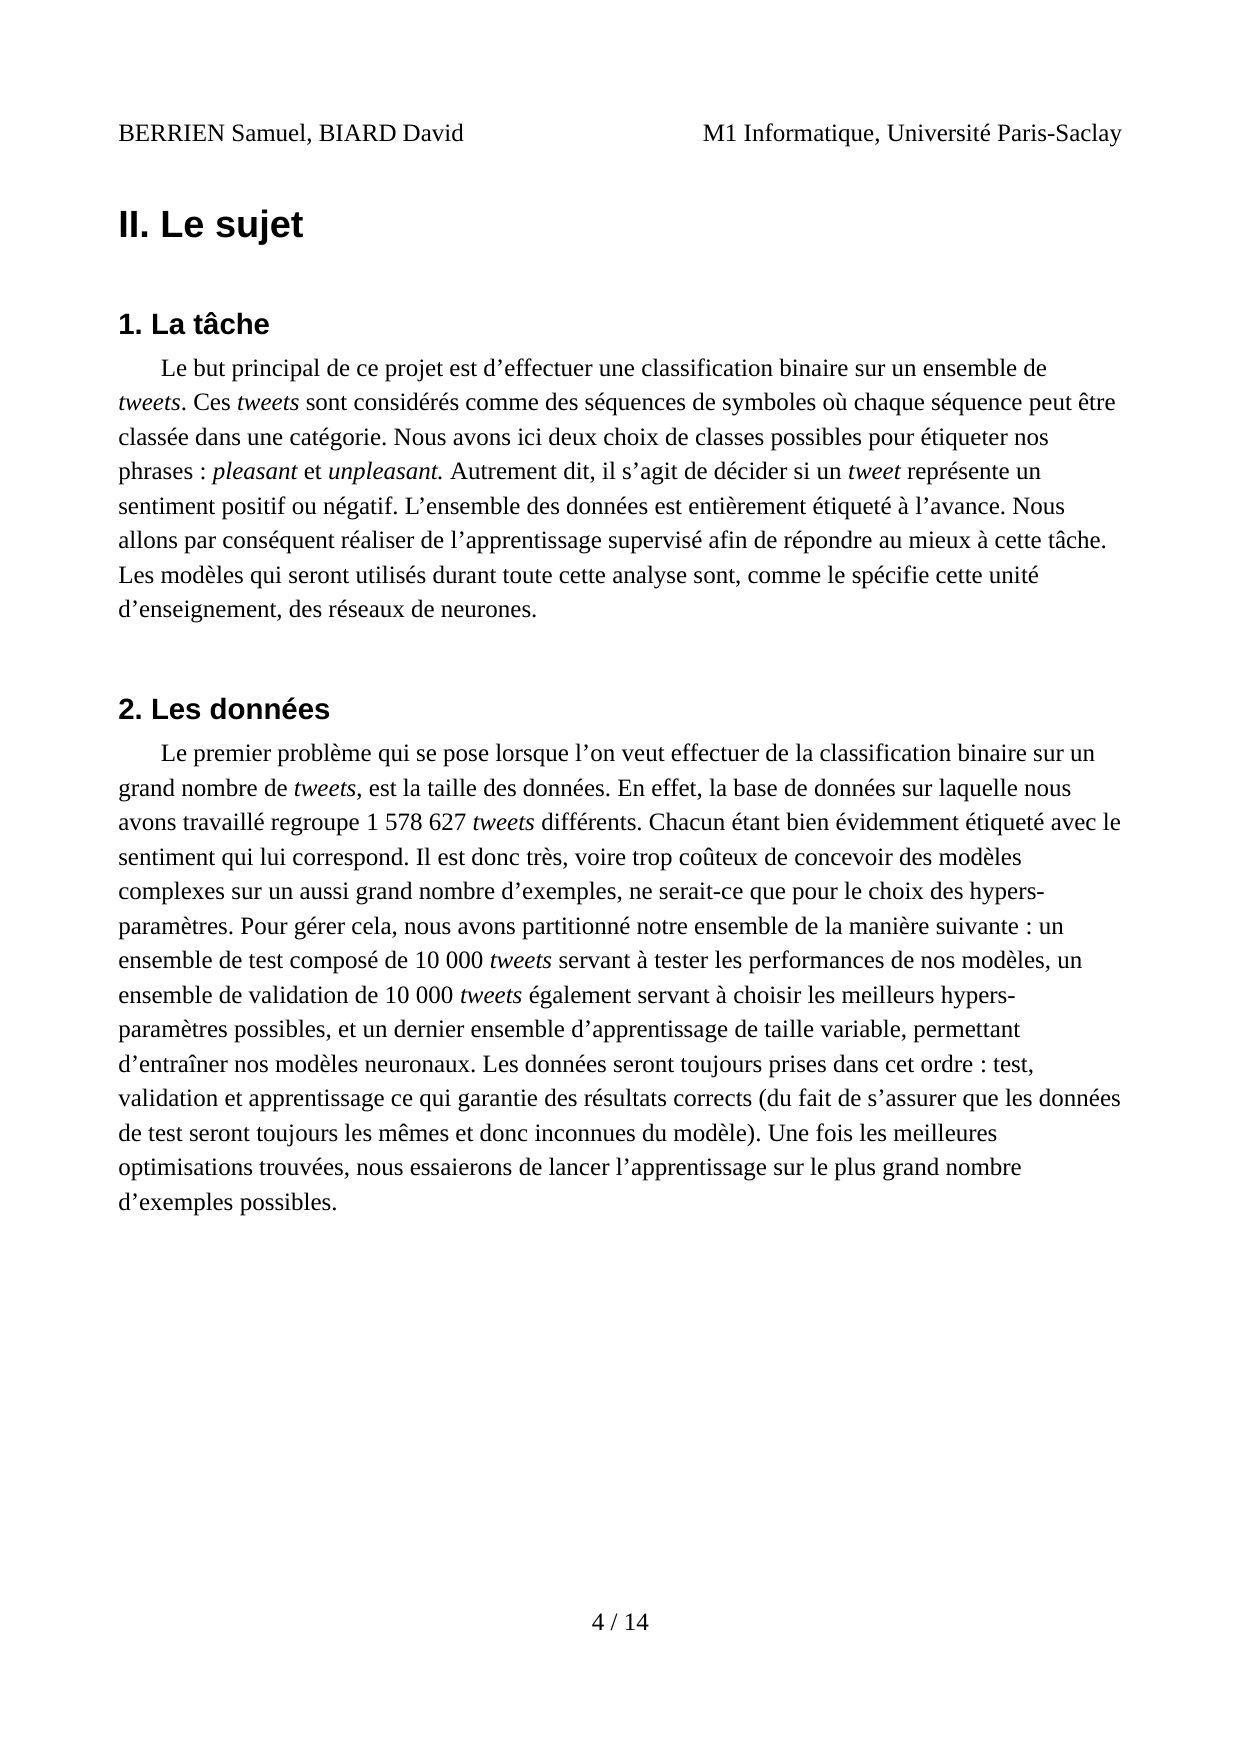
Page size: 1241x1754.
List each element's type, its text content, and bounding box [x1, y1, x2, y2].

text Le premier problème qui se pose lorsque l’on veut effectuer de la classification binaire sur un grand nombre de tweets, est la taille des données. En effet, la base de données sur laquelle nous avons travaillé regroupe 1 578 627 tweets différents. Chacun étant bien évidemment étiqueté avec le sentiment qui lui correspond. Il est donc très, voire trop coûteux de concevoir des modèles complexes sur un aussi grand nombre d’exemples, ne serait-ce que pour le choix des hypers-paramètres. Pour gérer cela, nous avons partitionné notre ensemble de la manière suivante : un ensemble de test composé de 10 000 tweets servant à tester les performances de nos modèles, un ensemble de validation de 10 000 tweets également servant à choisir les meilleurs hypers-paramètres possibles, et un dernier ensemble d’apprentissage de taille variable, permettant d’entraîner nos modèles neuronaux. Les données seront toujours prises dans cet ordre : test, validation et apprentissage ce qui garantie des résultats corrects (du fait de s’assurer que les données de test seront toujours les mêmes et donc inconnues du modèle). Une fois les meilleures optimisations trouvées, nous essaierons de lancer l’apprentissage sur le plus grand nombre d’exemples possibles. [118, 738, 1122, 1216]
subtitle II. Le sujet [118, 201, 1122, 245]
subtitle 1. La tâche [118, 307, 1122, 340]
text Le but principal de ce projet est d’effectuer une classification binaire sur un ensemble de tweets. Ces tweets sont considérés comme des séquences de symboles où chaque séquence peut être classée dans une catégorie. Nous avons ici deux choix de classes possibles pour étiqueter nos phrases : pleasant et unpleasant. Autrement dit, il s’agit de décider si un tweet représente un sentiment positif ou négatif. L’ensemble des données est entièrement étiqueté à l’avance. Nous allons par conséquent réaliser de l’apprentissage supervisé afin de répondre au mieux à cette tâche. Les modèles qui seront utilisés durant toute cette analyse sont, comme le spécifie cette unité d’enseignement, des réseaux de neurones. [118, 353, 1122, 623]
subtitle 2. Les données [118, 692, 1122, 726]
